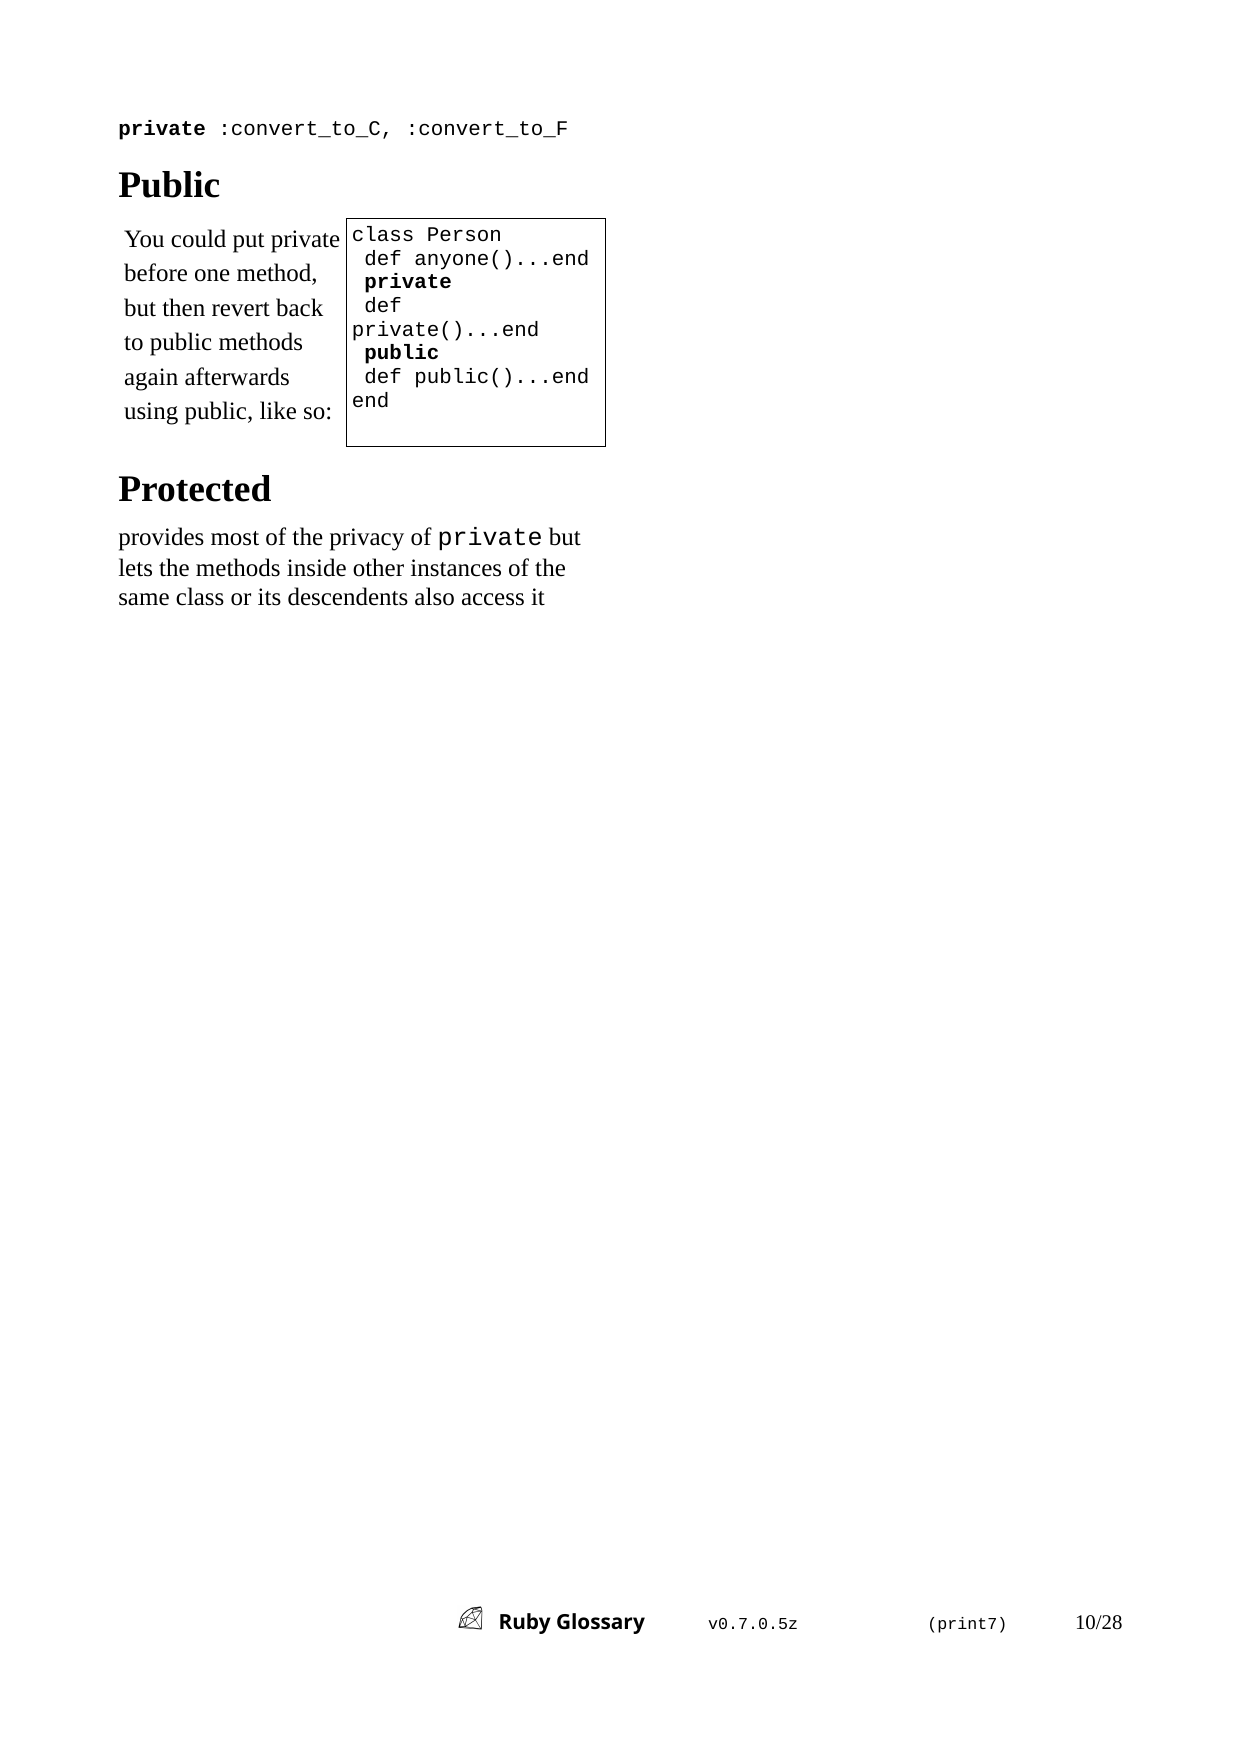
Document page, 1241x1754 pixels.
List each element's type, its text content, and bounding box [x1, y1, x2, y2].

table_header You could put private before one method, but then revert back to public methods again afterwards using public, like so: [118, 218, 346, 446]
subtitle Public [118, 163, 605, 206]
picture [456, 1605, 483, 1630]
text private :convert_to_C, :convert_to_F [118, 118, 605, 142]
subtitle Protected [118, 466, 605, 509]
text provides most of the privacy of private but lets the methods inside other instances of the same class or its descendents also access it [118, 522, 605, 610]
table_header class Person def anyone()...end private def private()...end public def public()...end end [347, 219, 605, 446]
